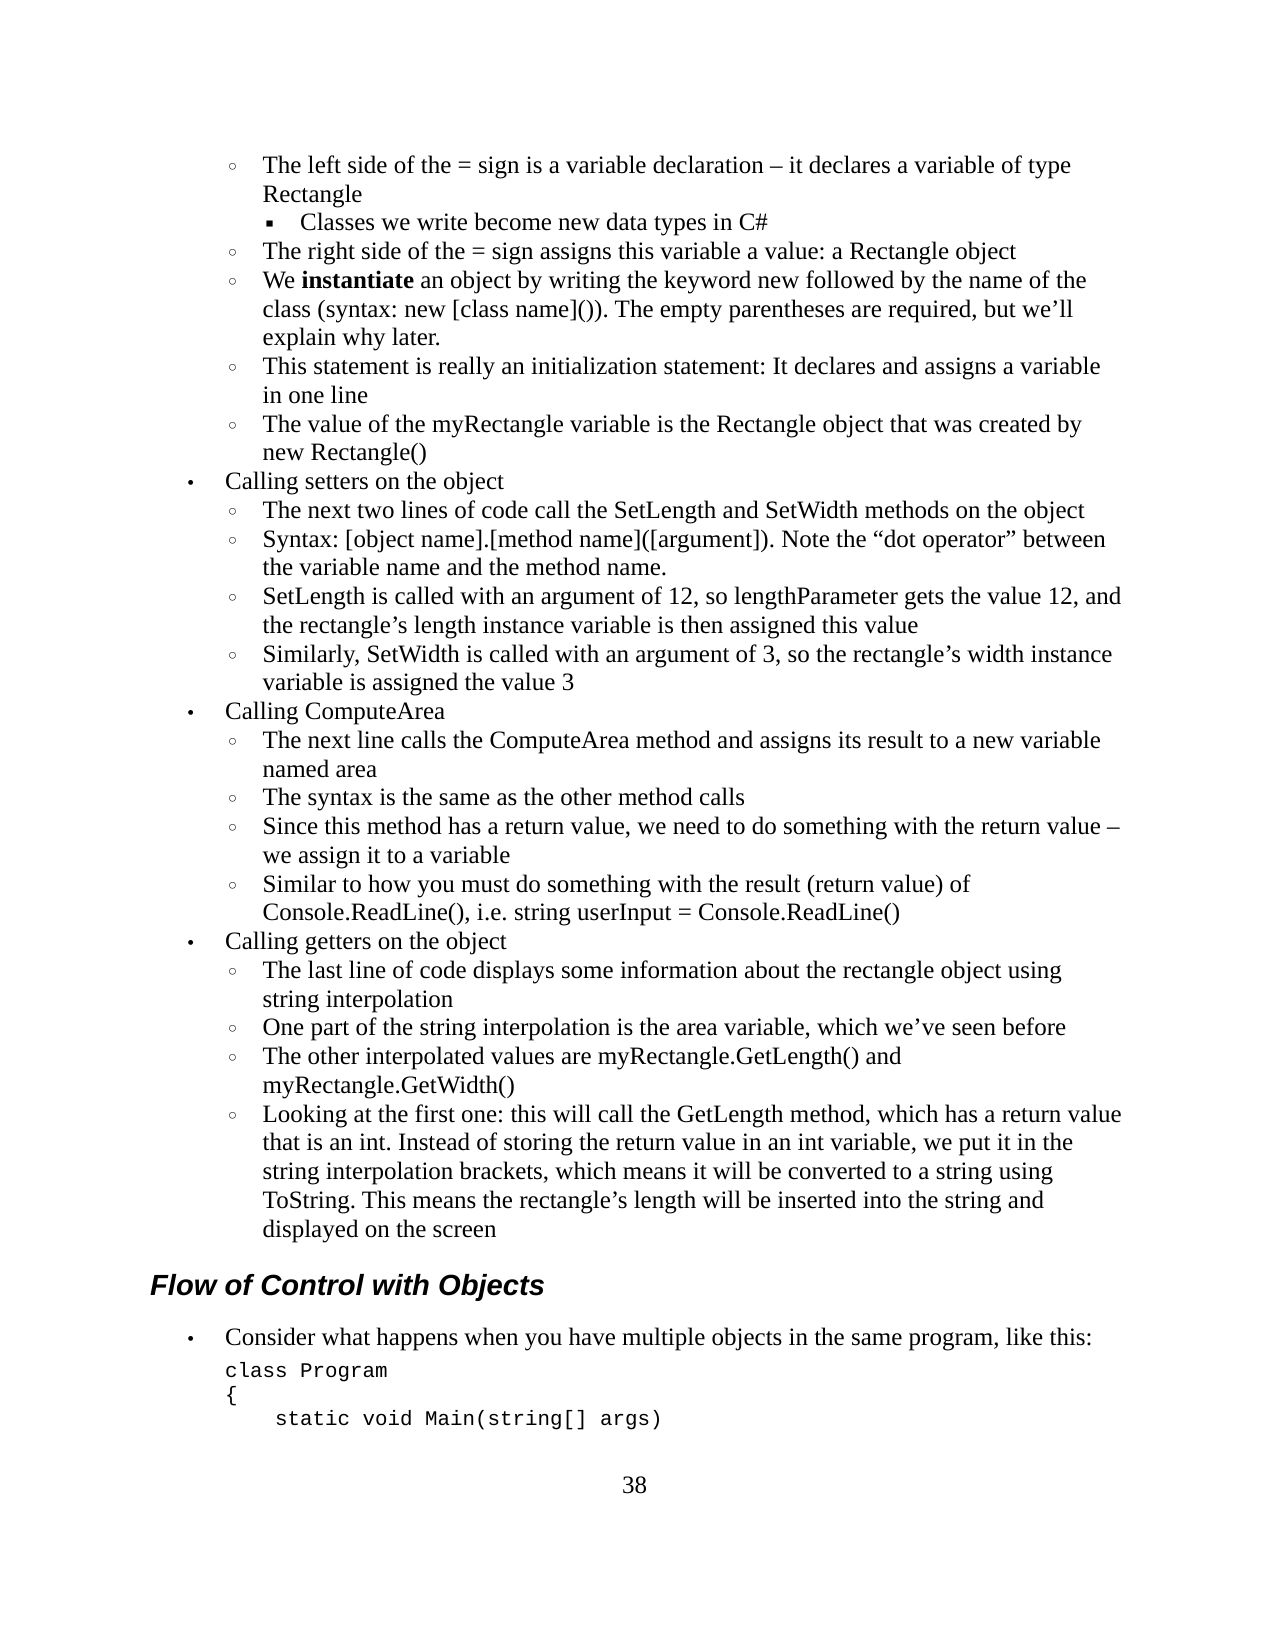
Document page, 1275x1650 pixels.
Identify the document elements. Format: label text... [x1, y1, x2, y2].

list The other interpolated values are myRectangle.GetLength() and myRectangle.GetWidth() [225, 1041, 1125, 1099]
list The right side of the = sign assigns this variable a value: a Rectangle object [225, 236, 1125, 265]
list Consider what happens when you have multiple objects in the same program, like this: [187, 1322, 1125, 1351]
list We instantiate an object by writing the keyword new followed by the name of the class (syntax: new [class name]()). The empty parentheses are required, but we’ll explain why later. [225, 265, 1125, 351]
list class Program [187, 1360, 1125, 1384]
list The next two lines of code call the SetLength and SetWidth methods on the object [225, 495, 1125, 524]
list The last line of code displays some information about the rectangle object using string interpolation [225, 955, 1125, 1012]
list Calling ComputeArea [187, 696, 1125, 725]
list Since this method has a return value, we need to do something with the return value – we assign it to a variable [225, 811, 1125, 869]
list Calling setters on the object [187, 466, 1125, 495]
list This statement is really an initialization statement: It declares and assigns a variable in one line [225, 351, 1125, 409]
list Similarly, SetWidth is called with an argument of 3, so the rectangle’s width instance variable is assigned the value 3 [225, 639, 1125, 696]
list SetLength is called with an argument of 12, so lengthParameter gets the value 12, and the rectangle’s length instance variable is then assigned this value [225, 581, 1125, 639]
list The next line calls the ComputeArea method and assigns its result to a new variable named area [225, 725, 1125, 782]
list Similar to how you must do something with the result (return value) of Console.ReadLine(), i.e. string userInput = Console.ReadLine() [225, 869, 1125, 926]
subtitle Flow of Control with Objects [150, 1267, 1125, 1301]
list Looking at the first one: this will call the GetLength method, which has a return value that is an int. Instead of storing the return value in an int variable, we put it in the string interpolation brackets, which means it will be converted to a string using ToString. This means the rectangle’s length will be inserted into the string and displayed on the screen [225, 1099, 1125, 1242]
list The left side of the = sign is a variable declaration – it declares a variable of type Rectangle [225, 150, 1125, 207]
list The value of the myRectangle variable is the Rectangle object that was created by new Rectangle() [225, 409, 1125, 466]
list Syntax: [object name].[method name]([argument]). Note the “dot operator” between the variable name and the method name. [225, 524, 1125, 581]
list The syntax is the same as the other method calls [225, 782, 1125, 811]
list Classes we write become new data types in C# [262, 207, 1125, 236]
list One part of the string interpolation is the area variable, which we’ve seen before [225, 1012, 1125, 1041]
list { [187, 1384, 1125, 1407]
list Calling getters on the object [187, 926, 1125, 955]
list static void Main(string[] args) [187, 1407, 1125, 1431]
